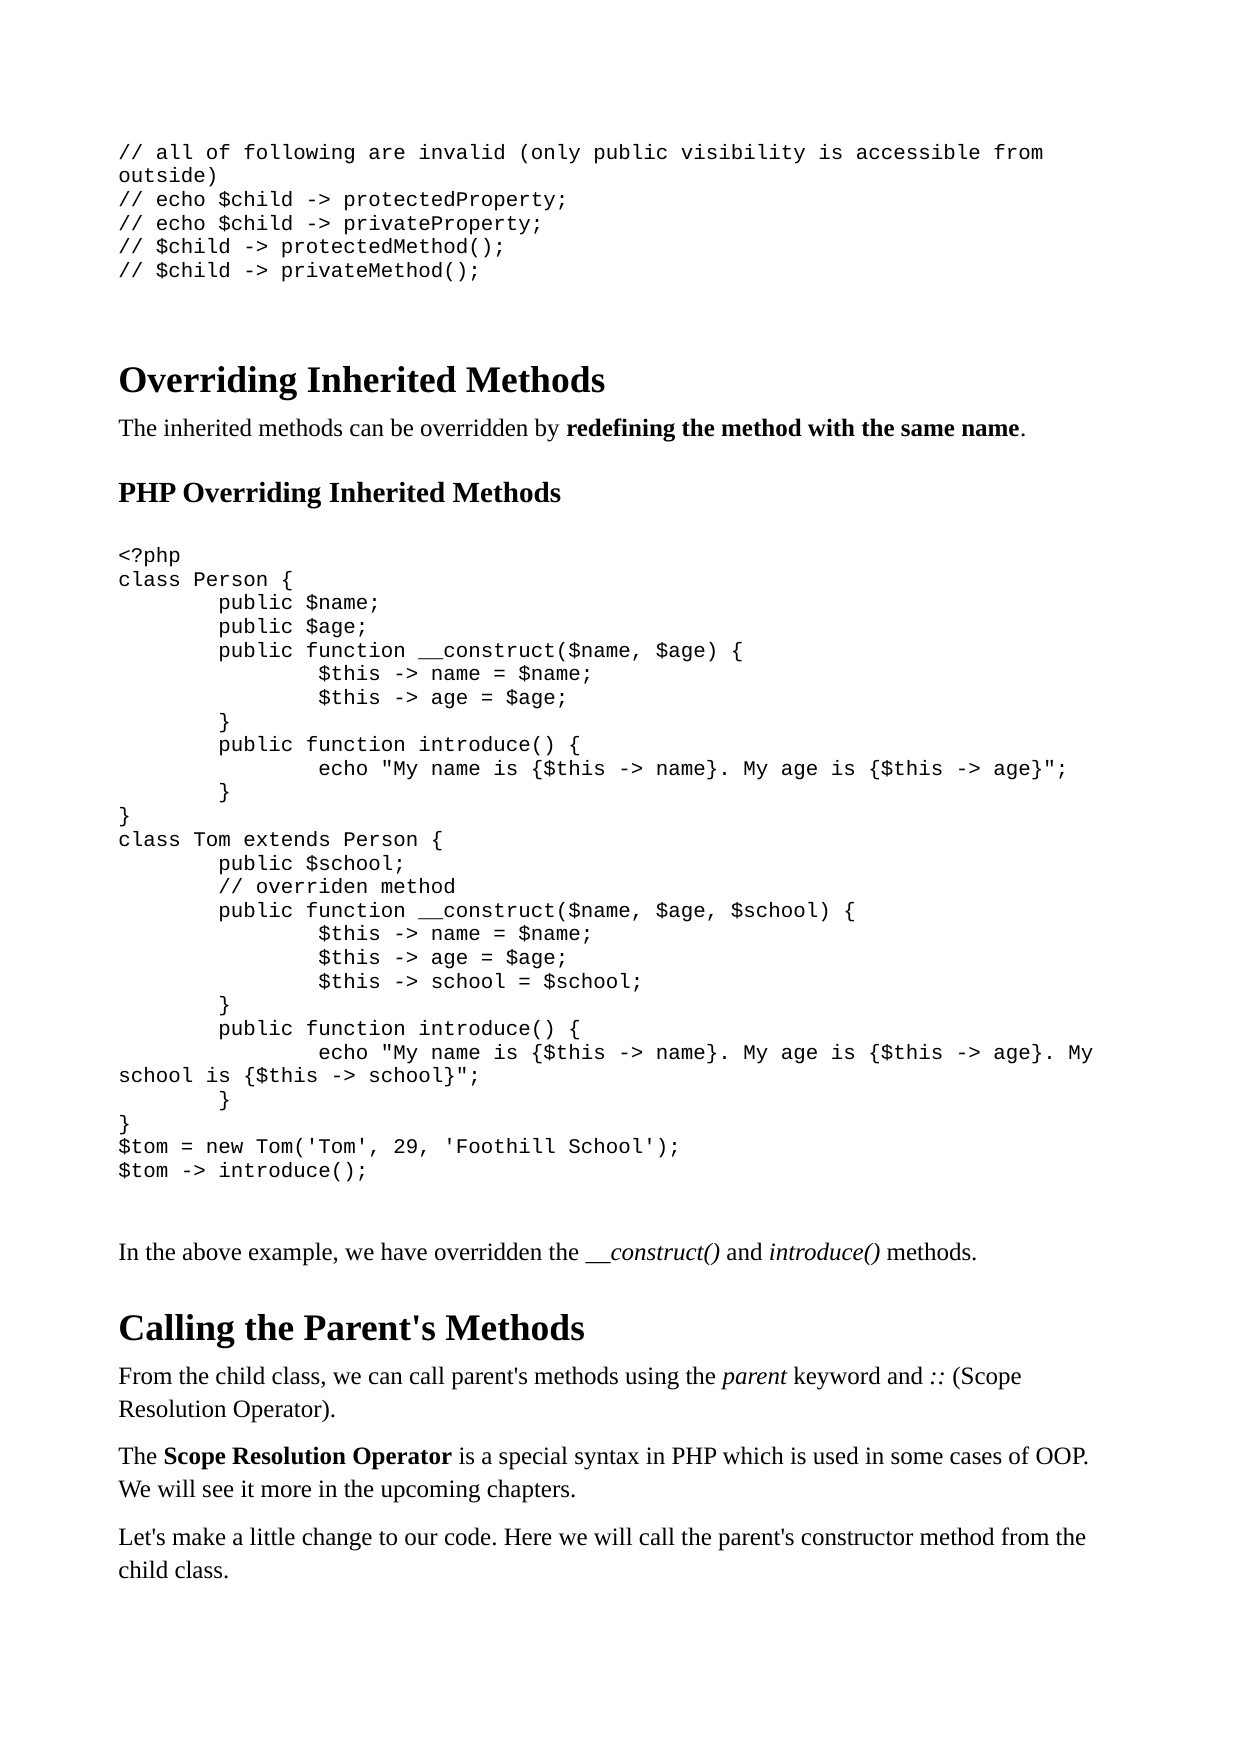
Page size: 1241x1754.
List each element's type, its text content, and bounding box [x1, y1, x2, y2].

text $this -> name = $name; [118, 923, 1122, 947]
text public $age; [118, 616, 1122, 640]
text From the child class, we can call parent's methods using the parent keyword and :: (Scope Resolution Operator). [118, 1361, 1122, 1422]
text public function introduce() { [118, 1018, 1122, 1042]
text $this -> school = $school; [118, 971, 1122, 994]
text // $child -> privateMethod(); [118, 260, 1122, 284]
subtitle PHP Overriding Inherited Methods [118, 475, 1122, 509]
text class Tom extends Person { [118, 829, 1122, 852]
text <?php [118, 545, 1122, 569]
text $this -> age = $age; [118, 687, 1122, 711]
text public function __construct($name, $age) { [118, 640, 1122, 663]
text public $school; [118, 852, 1122, 876]
text } [118, 805, 1122, 829]
text public function __construct($name, $age, $school) { [118, 900, 1122, 923]
text In the above example, we have overridden the __construct() and introduce() methods. [118, 1237, 1122, 1265]
text // overriden method [118, 876, 1122, 900]
text } [118, 994, 1122, 1018]
text // all of following are invalid (only public visibility is accessible from outside) [118, 142, 1122, 189]
text public $name; [118, 592, 1122, 616]
text } [118, 782, 1122, 805]
text } [118, 1089, 1122, 1113]
text Let's make a little change to our code. Here we will call the parent's constructor method from the child class. [118, 1522, 1122, 1584]
text $tom -> introduce(); [118, 1160, 1122, 1183]
subtitle Overriding Inherited Methods [118, 358, 1122, 401]
text $tom = new Tom('Tom', 29, 'Foothill School'); [118, 1136, 1122, 1160]
text echo "My name is {$this -> name}. My age is {$this -> age}"; [118, 758, 1122, 782]
text // echo $child -> privateProperty; [118, 213, 1122, 236]
text $this -> age = $age; [118, 947, 1122, 971]
text // $child -> protectedMethod(); [118, 236, 1122, 260]
text public function introduce() { [118, 734, 1122, 758]
text } [118, 711, 1122, 734]
subtitle Calling the Parent's Methods [118, 1305, 1122, 1348]
text The Scope Resolution Operator is a special syntax in PHP which is used in some cases of OOP. We will see it more in the upcoming chapters. [118, 1441, 1122, 1503]
text The inherited methods can be overridden by redefining the method with the same name. [118, 413, 1122, 442]
text class Person { [118, 569, 1122, 592]
text // echo $child -> protectedProperty; [118, 189, 1122, 213]
text echo "My name is {$this -> name}. My age is {$this -> age}. My school is {$this -> school}"; [118, 1042, 1122, 1089]
text $this -> name = $name; [118, 663, 1122, 687]
text } [118, 1113, 1122, 1136]
